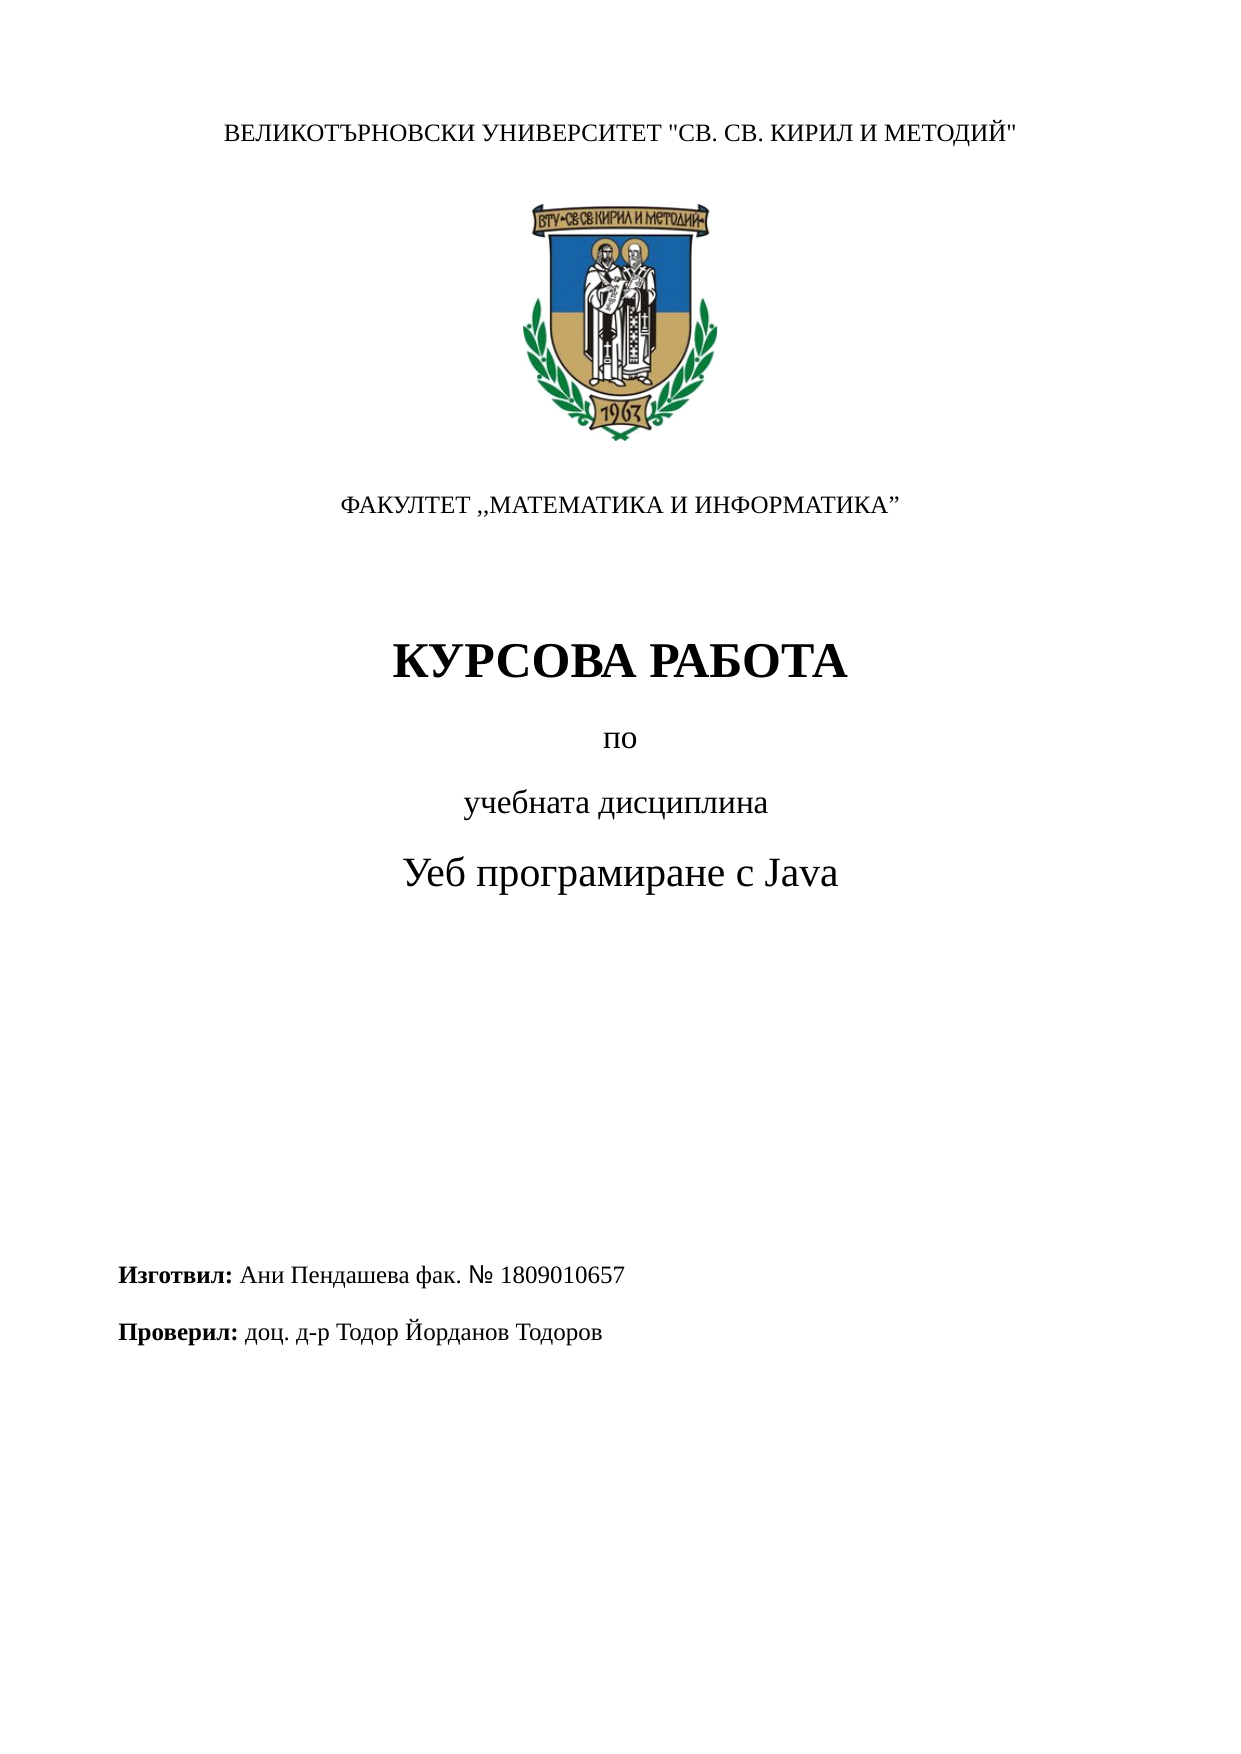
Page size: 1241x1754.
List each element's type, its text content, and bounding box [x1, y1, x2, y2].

text КУРСОВА РАБОТА [118, 631, 1122, 688]
text Проверил: доц. д-р Тодор Йорданов Тодоров [118, 1317, 1122, 1345]
text по [118, 717, 1122, 756]
text Изготвил: Ани Пендашева фак. № 1809010657 [118, 1257, 1122, 1291]
text ВЕЛИКОТЪРНОВСКИ УНИВЕРСИТЕТ "СВ. СВ. КИРИЛ И МЕТОДИЙ" [118, 118, 1122, 147]
text ФАКУЛТЕТ ,,МАТЕМАТИКА И ИНФОРМАТИКА” [118, 490, 1122, 552]
subtitle Уеб програмиране с Java [118, 847, 1122, 895]
text учебната дисциплина [118, 782, 1122, 821]
